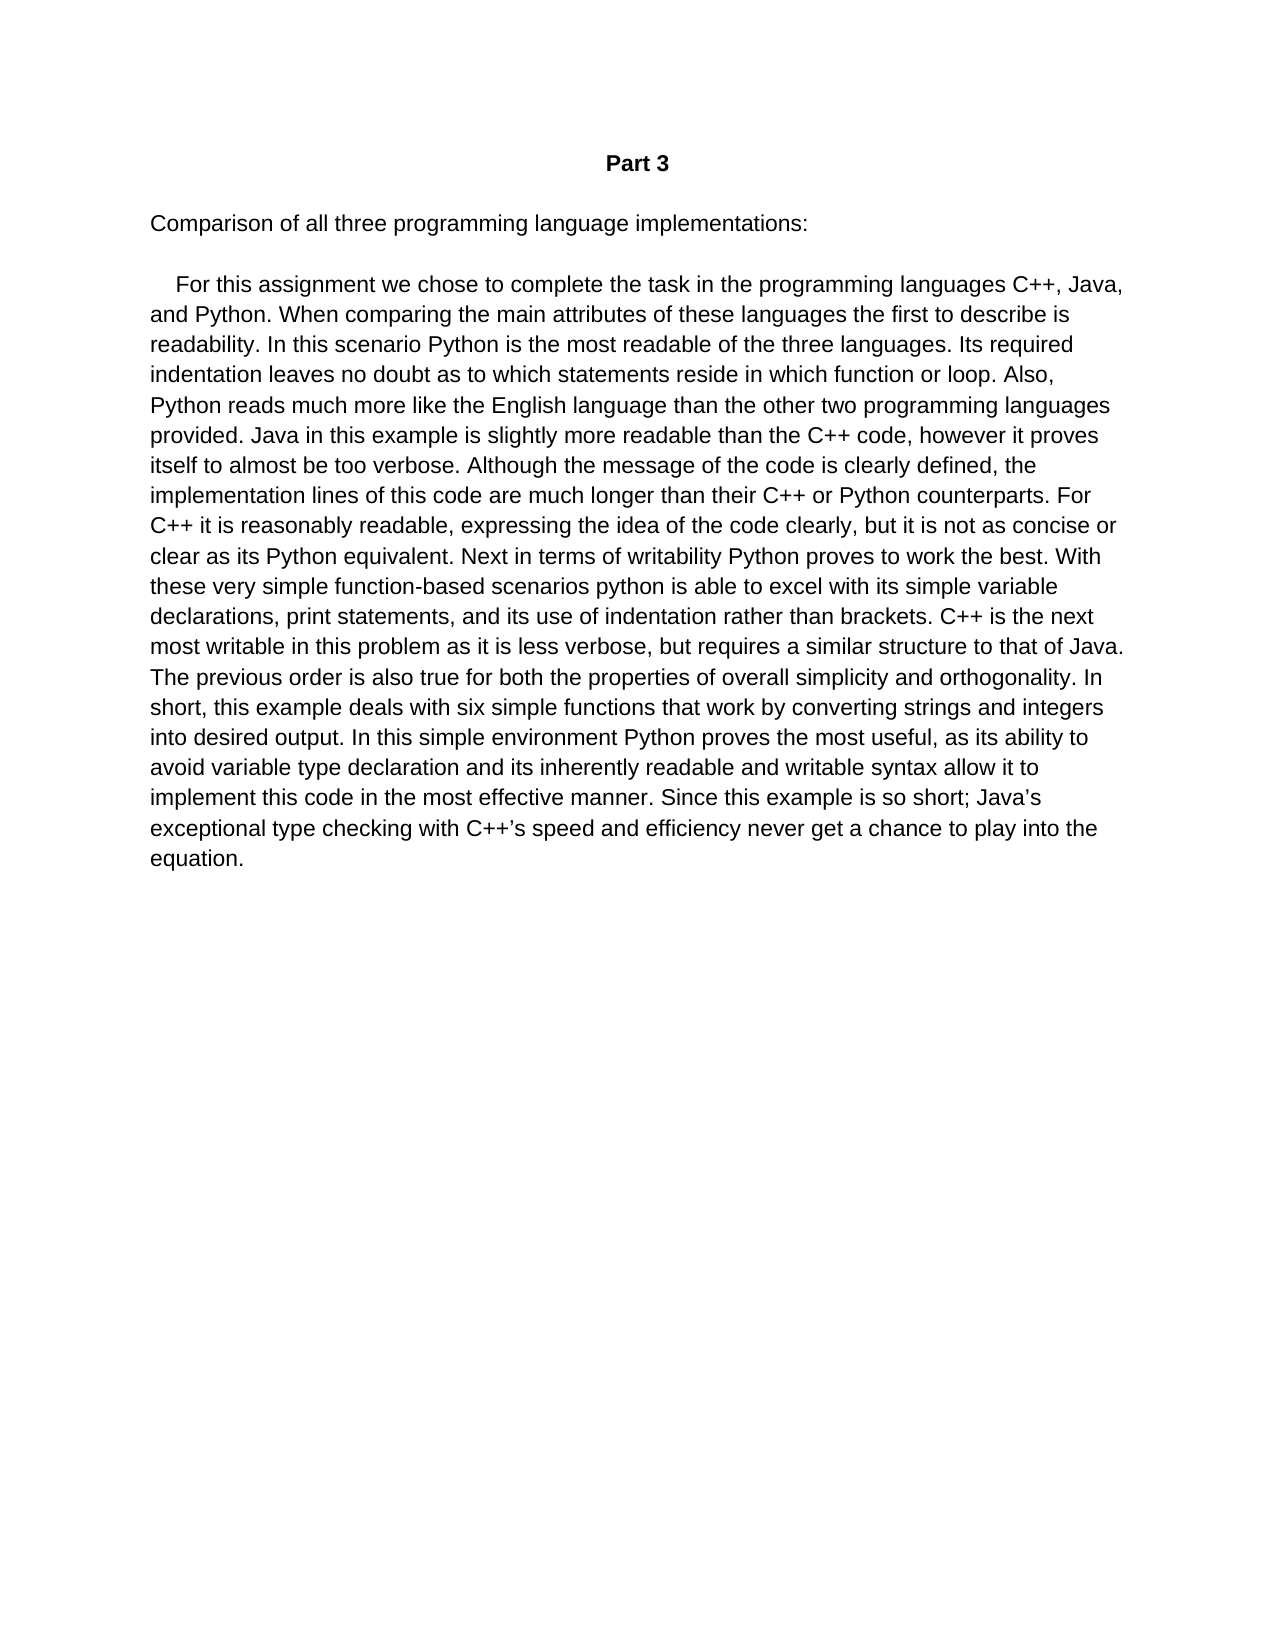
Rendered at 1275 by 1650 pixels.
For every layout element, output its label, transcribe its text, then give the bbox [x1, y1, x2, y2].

text Comparison of all three programming language implementations: [150, 210, 1125, 237]
text Part 3 [150, 150, 1125, 176]
text For this assignment we chose to complete the task in the programming languages C++, Java, and Python. When comparing the main attributes of these languages the first to describe is readability. In this scenario Python is the most readable of the three languages. Its required indentation leaves no doubt as to which statements reside in which function or loop. Also, Python reads much more like the English language than the other two programming languages provided. Java in this example is slightly more readable than the C++ code, however it proves itself to almost be too verbose. Although the message of the code is clearly defined, the implementation lines of this code are much longer than their C++ or Python counterparts. For C++ it is reasonably readable, expressing the idea of the code clearly, but it is not as concise or clear as its Python equivalent. Next in terms of writability Python proves to work the best. With these very simple function-based scenarios python is able to excel with its simple variable declarations, print statements, and its use of indentation rather than brackets. C++ is the next most writable in this problem as it is less verbose, but requires a similar structure to that of Java. The previous order is also true for both the properties of overall simplicity and orthogonality. In short, this example deals with six simple functions that work by converting strings and integers into desired output. In this simple environment Python proves the most useful, as its ability to avoid variable type declaration and its inherently readable and writable syntax allow it to implement this code in the most effective manner. Since this example is so short; Java’s exceptional type checking with C++’s speed and efficiency never get a chance to play into the equation. [150, 271, 1125, 871]
